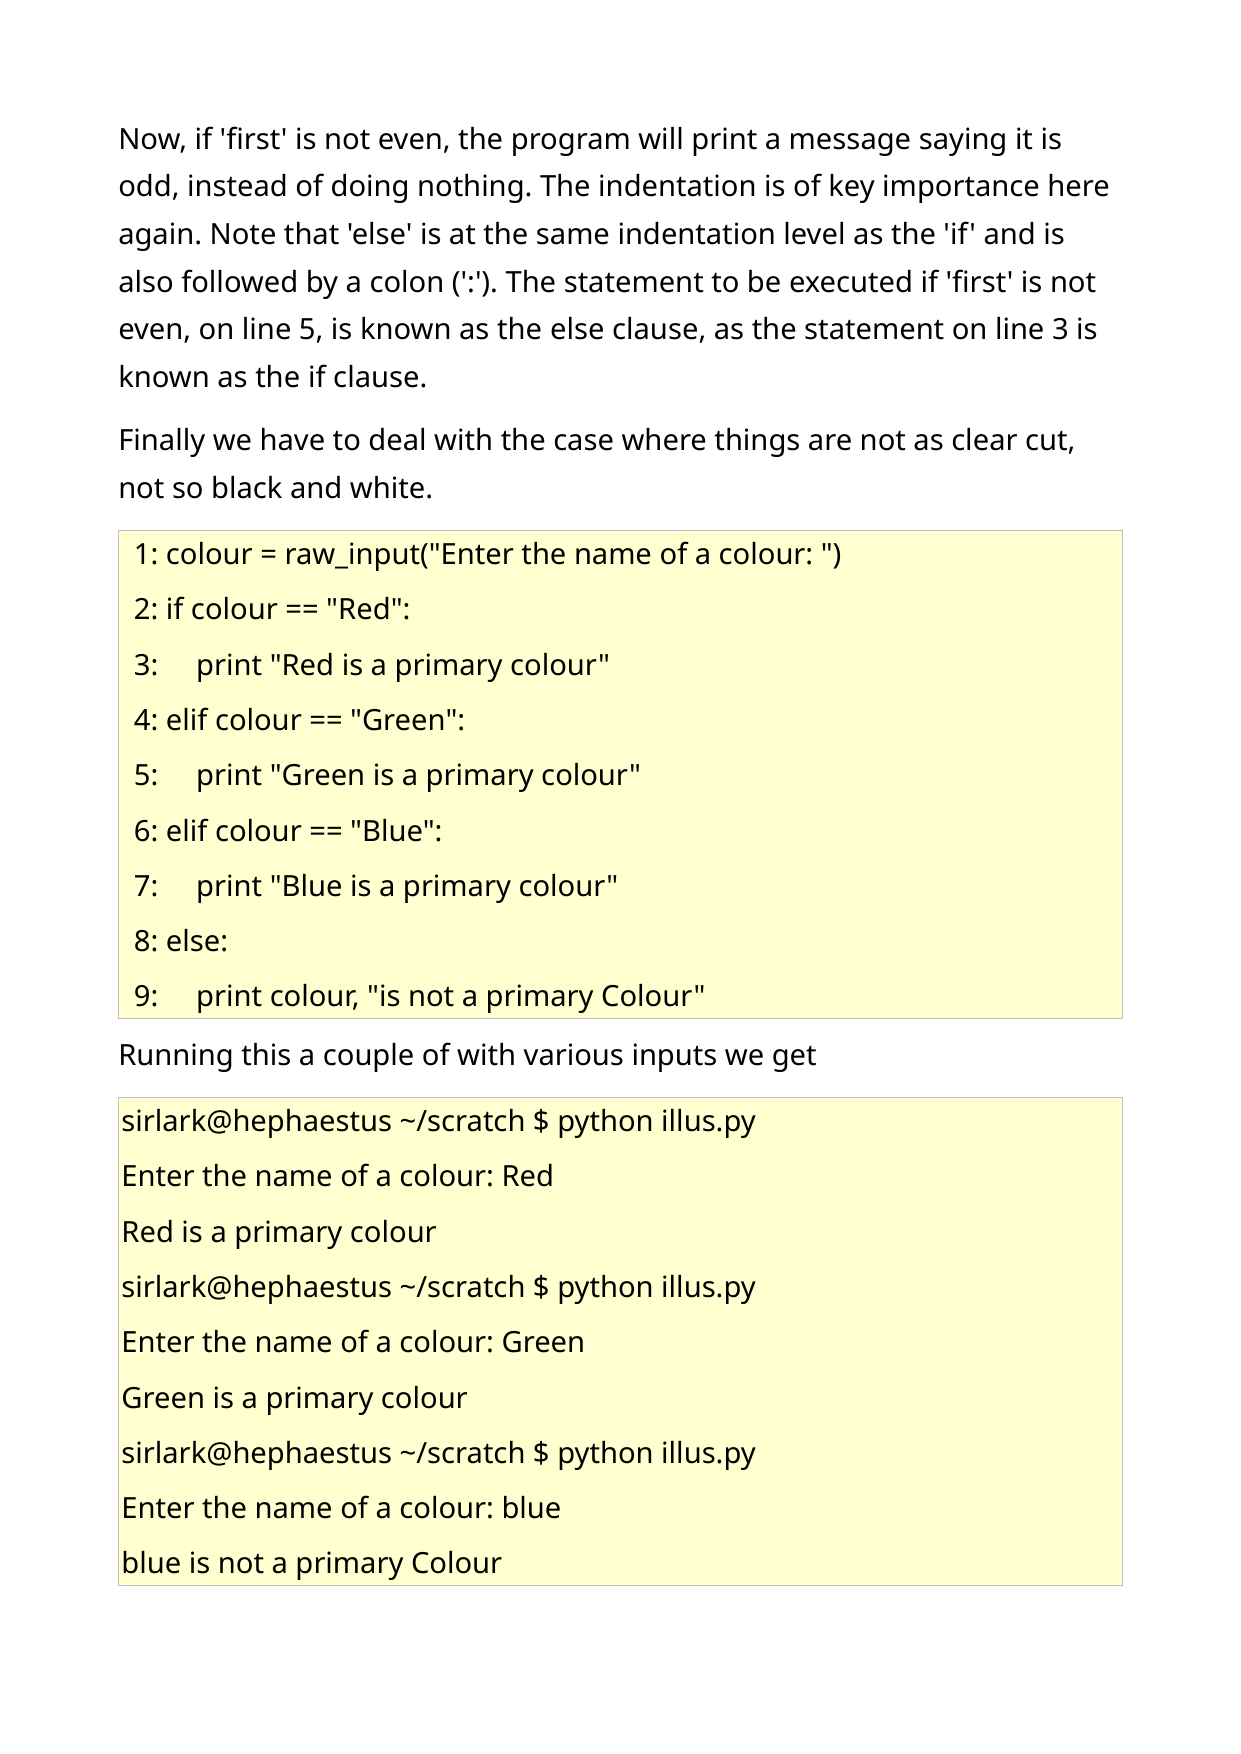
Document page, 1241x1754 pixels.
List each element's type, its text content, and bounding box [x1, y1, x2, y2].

text Green is a primary colour [119, 1374, 1122, 1417]
text Finally we have to deal with the case where things are not as clear cut, not so black and white. [118, 419, 1122, 507]
text 9: print colour, "is not a primary Colour" [119, 973, 1122, 1018]
text Running this a couple of with various inputs we get [118, 1034, 1122, 1074]
text Enter the name of a colour: blue [119, 1484, 1122, 1527]
text blue is not a primary Colour [119, 1540, 1122, 1585]
text 4: elif colour == "Green": [119, 696, 1122, 739]
text 7: print "Blue is a primary colour" [119, 862, 1122, 905]
text sirlark@hephaestus ~/scratch $ python illus.py [119, 1098, 1122, 1140]
text 5: print "Green is a primary colour" [119, 751, 1122, 794]
text sirlark@hephaestus ~/scratch $ python illus.py [119, 1429, 1122, 1472]
text sirlark@hephaestus ~/scratch $ python illus.py [119, 1263, 1122, 1306]
text 1: colour = raw_input("Enter the name of a colour: ") [119, 531, 1122, 573]
text 3: print "Red is a primary colour" [119, 641, 1122, 683]
text 2: if colour == "Red": [119, 586, 1122, 628]
text Enter the name of a colour: Red [119, 1153, 1122, 1195]
text Enter the name of a colour: Green [119, 1318, 1122, 1361]
text Red is a primary colour [119, 1208, 1122, 1251]
text 8: else: [119, 917, 1122, 960]
text 6: elif colour == "Blue": [119, 807, 1122, 849]
text Now, if 'first' is not even, the program will print a message saying it is odd, instead of doing nothing. The indentation is of key importance here again. Note that 'else' is at the same indentation level as the 'if' and is also followed by a colon (':'). The statement to be executed if 'first' is not even, on line 5, is known as the else clause, as the statement on line 3 is known as the if clause. [118, 118, 1122, 396]
